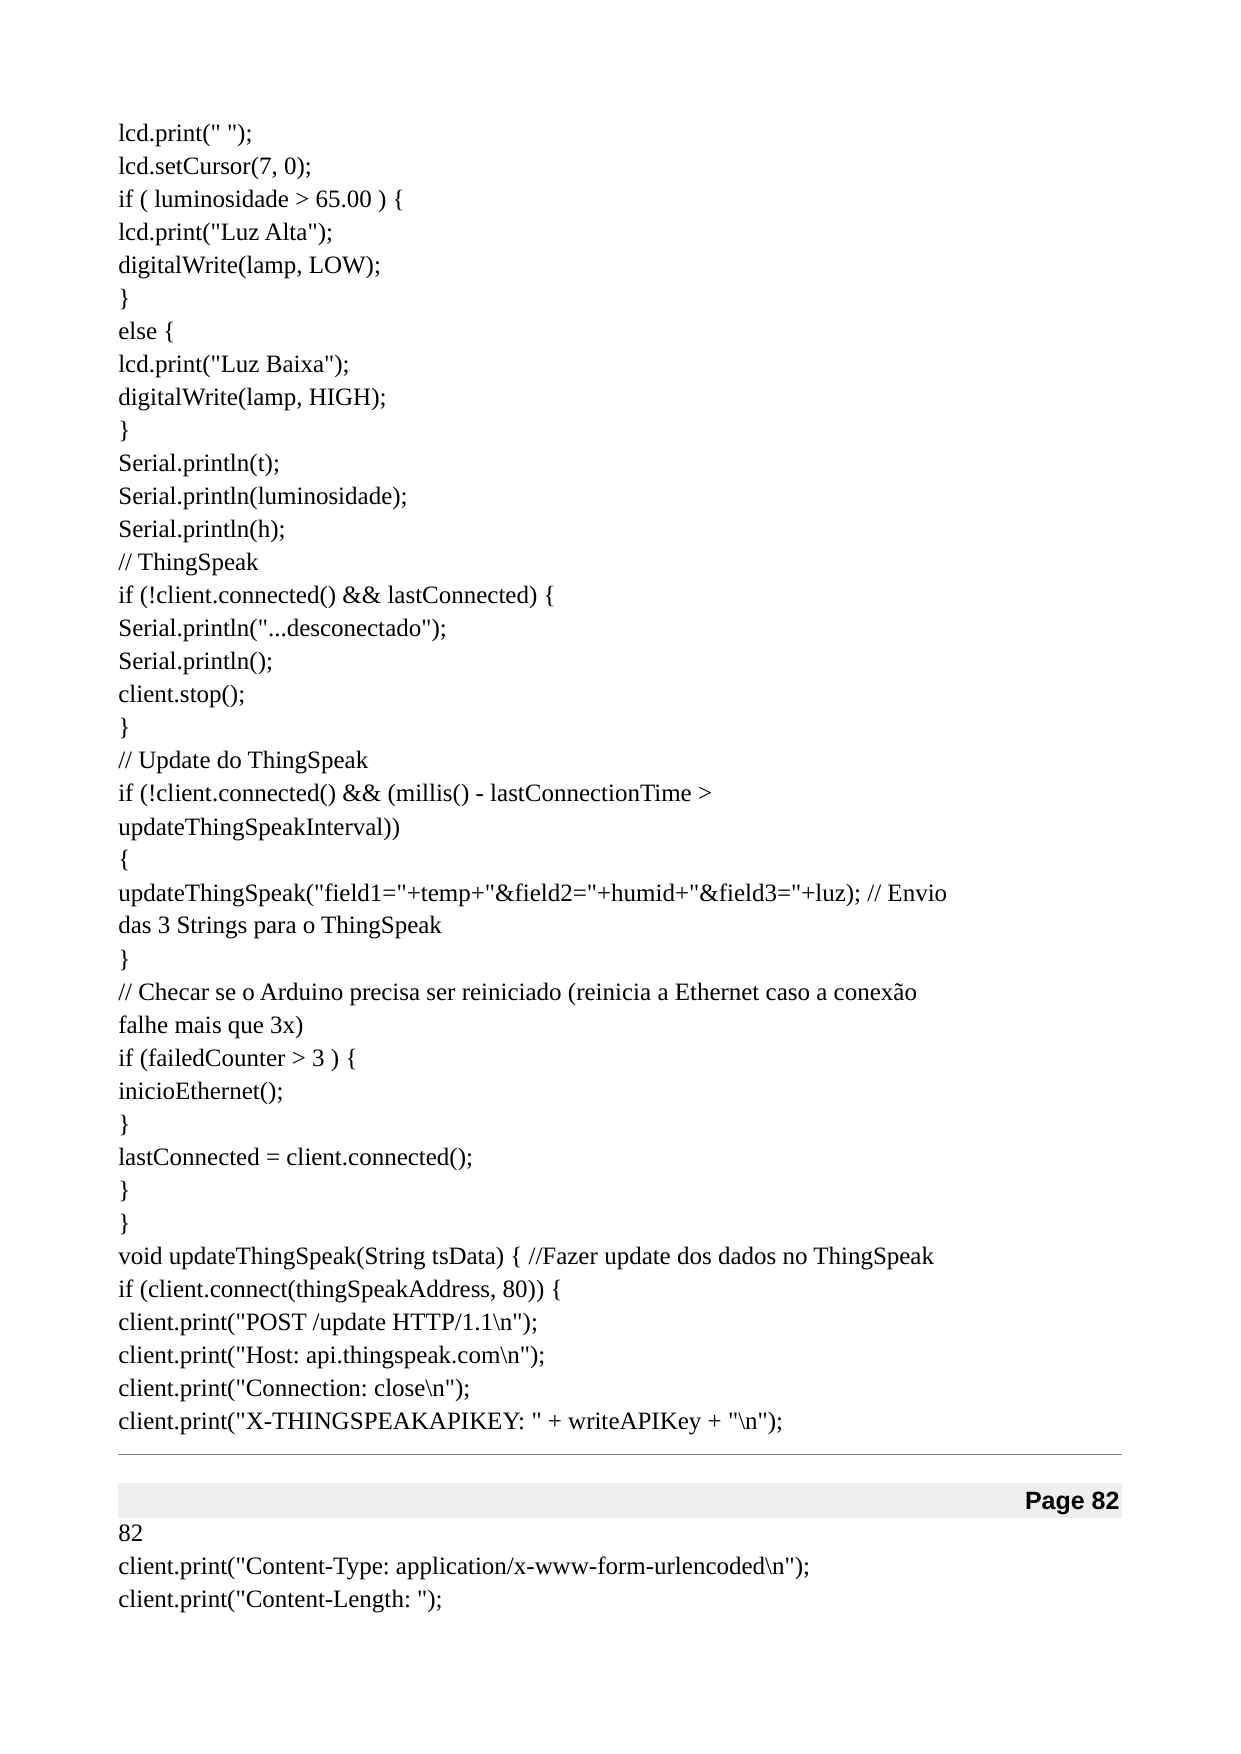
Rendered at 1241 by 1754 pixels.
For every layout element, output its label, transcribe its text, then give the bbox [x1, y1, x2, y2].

text } [118, 1109, 1122, 1137]
text } [118, 283, 1122, 312]
text 82 [118, 1518, 1122, 1546]
text client.stop(); [118, 679, 1122, 708]
text Serial.println(); [118, 646, 1122, 675]
text updateThingSpeakInterval)) [118, 812, 1122, 840]
text lastConnected = client.connected(); [118, 1142, 1122, 1171]
text Serial.println(luminosidade); [118, 481, 1122, 510]
text Serial.println("...desconectado"); [118, 613, 1122, 642]
text if (failedCounter > 3 ) { [118, 1043, 1122, 1071]
text client.print("Host: api.thingspeak.com\n"); [118, 1340, 1122, 1369]
text client.print("Content-Length: "); [118, 1584, 1122, 1612]
text updateThingSpeak("field1="+temp+"&field2="+humid+"&field3="+luz); // Envio [118, 878, 1122, 906]
text Serial.println(h); [118, 514, 1122, 543]
text lcd.print(" "); [118, 118, 1122, 147]
text client.print("X-THINGSPEAKAPIKEY: " + writeAPIKey + "\n"); [118, 1406, 1122, 1435]
text { [118, 844, 1122, 873]
text } [118, 1175, 1122, 1203]
text digitalWrite(lamp, HIGH); [118, 382, 1122, 411]
text } [118, 415, 1122, 444]
text } [118, 712, 1122, 741]
text inicioEthernet(); [118, 1076, 1122, 1104]
text if ( luminosidade > 65.00 ) { [118, 184, 1122, 213]
text void updateThingSpeak(String tsData) { //Fazer update dos dados no ThingSpeak [118, 1241, 1122, 1269]
text // ThingSpeak [118, 547, 1122, 576]
text lcd.print("Luz Baixa"); [118, 349, 1122, 378]
text falhe mais que 3x) [118, 1010, 1122, 1038]
text // Checar se o Arduino precisa ser reiniciado (reinicia a Ethernet caso a conexão [118, 977, 1122, 1005]
text } [118, 944, 1122, 972]
text // Update do ThingSpeak [118, 746, 1122, 774]
text client.print("POST /update HTTP/1.1\n"); [118, 1307, 1122, 1336]
text client.print("Connection: close\n"); [118, 1373, 1122, 1402]
text client.print("Content-Type: application/x-www-form-urlencoded\n"); [118, 1551, 1122, 1579]
text lcd.setCursor(7, 0); [118, 151, 1122, 180]
table_header Page 82 [118, 1483, 1122, 1518]
text } [118, 1208, 1122, 1237]
text else { [118, 316, 1122, 345]
text if (!client.connected() && lastConnected) { [118, 580, 1122, 609]
text if (client.connect(thingSpeakAddress, 80)) { [118, 1274, 1122, 1303]
text Serial.println(t); [118, 448, 1122, 477]
text das 3 Strings para o ThingSpeak [118, 911, 1122, 939]
text if (!client.connected() && (millis() - lastConnectionTime > [118, 778, 1122, 807]
text lcd.print("Luz Alta"); [118, 217, 1122, 246]
text digitalWrite(lamp, LOW); [118, 250, 1122, 279]
